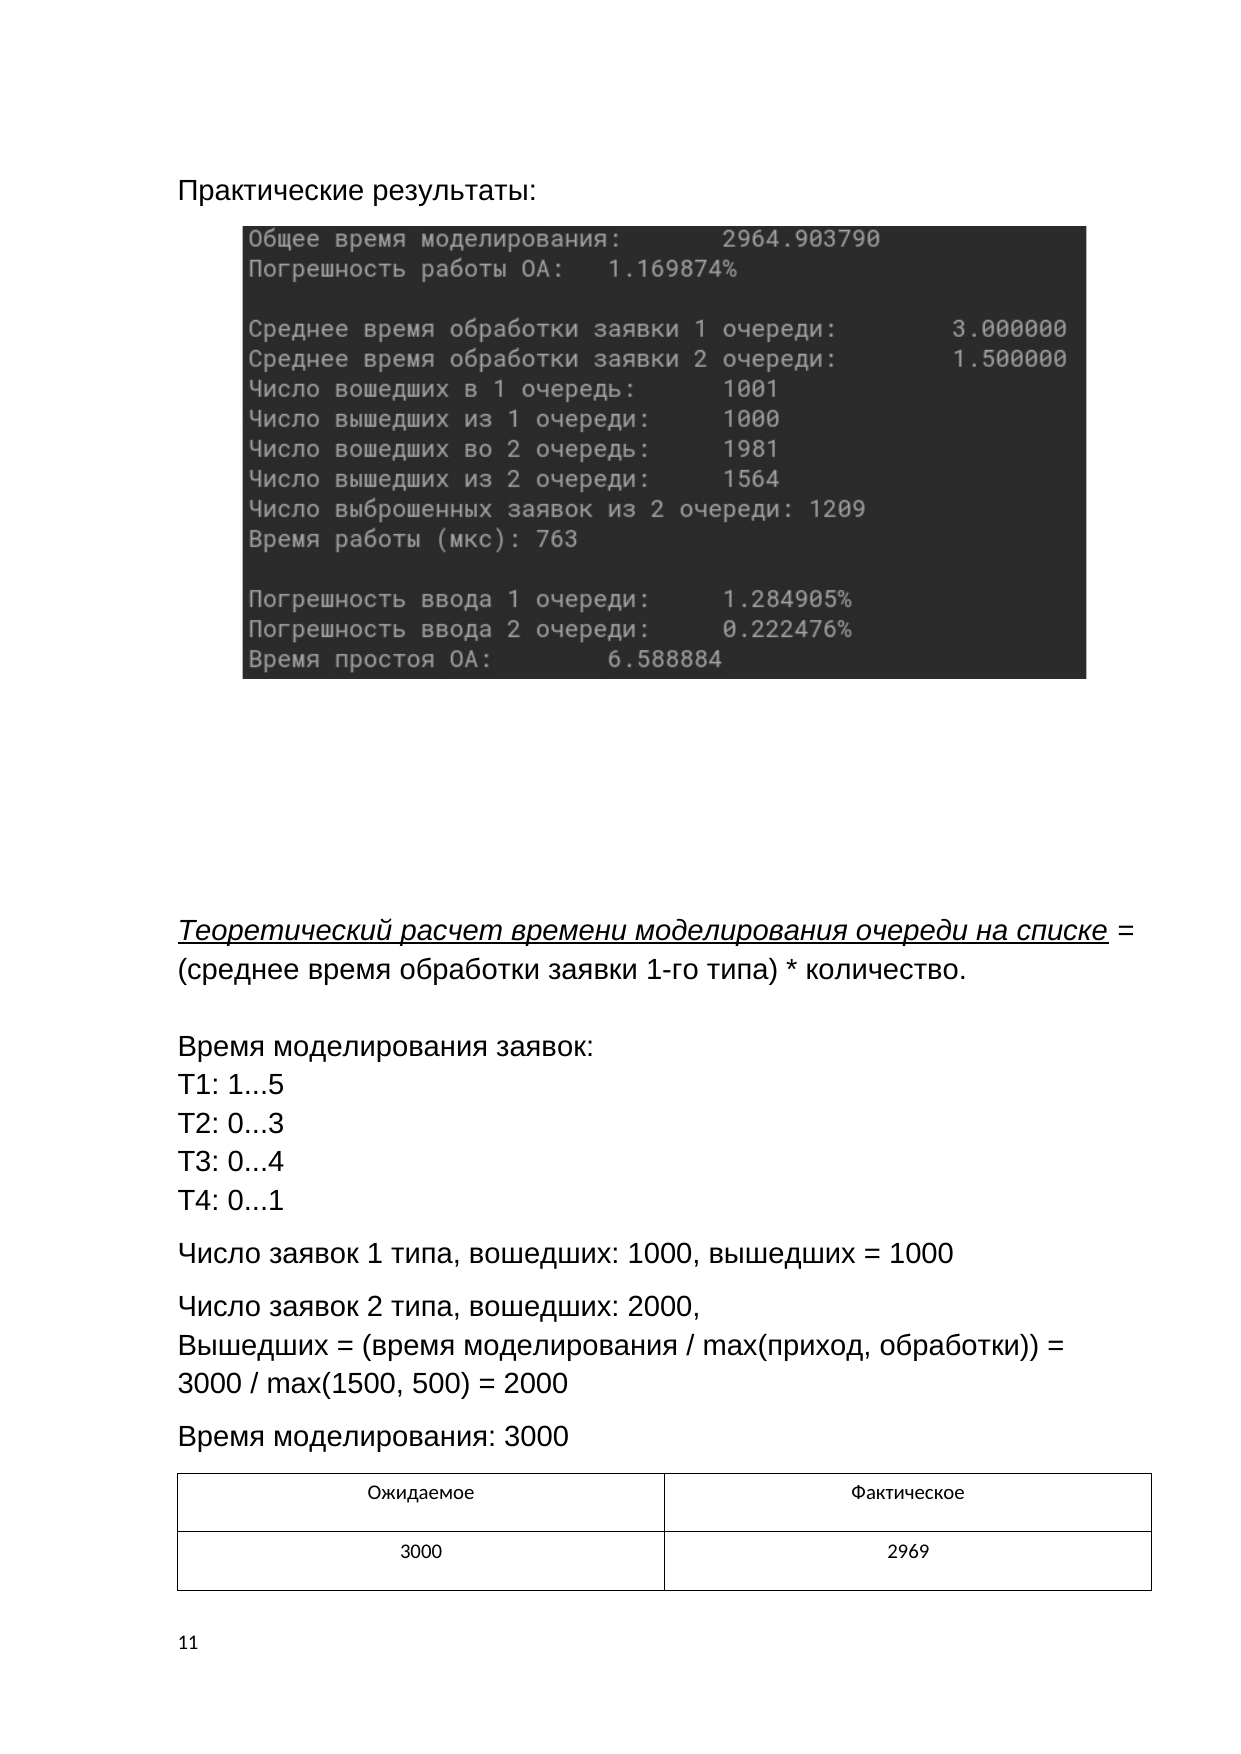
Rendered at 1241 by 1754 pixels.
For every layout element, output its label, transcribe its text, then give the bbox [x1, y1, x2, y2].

picture [242, 226, 1087, 679]
text Практические результаты: [177, 173, 1152, 207]
text Теоретический расчет времени моделирования очереди на списке = (среднее время обработки заявки 1-го типа) * количество. Время моделирования заявок: Т1: 1...5 Т2: 0...3 Т3: 0...4 Т4: 0...1 [177, 913, 1152, 1216]
table_cell 3000 [178, 1532, 664, 1590]
table_cell 2969 [665, 1532, 1151, 1590]
text Число заявок 1 типа, вошедших: 1000, вышедших = 1000 [177, 1236, 1152, 1269]
text Число заявок 2 типа, вошедших: 2000, Вышедших = (время моделирования / max(приход, обработки)) = 3000 / max(1500, 500) = 2000 [177, 1289, 1152, 1400]
table_header Ожидаемое [178, 1474, 664, 1531]
text Время моделирования: 3000 [177, 1419, 1152, 1453]
table_header Фактическое [665, 1474, 1151, 1531]
